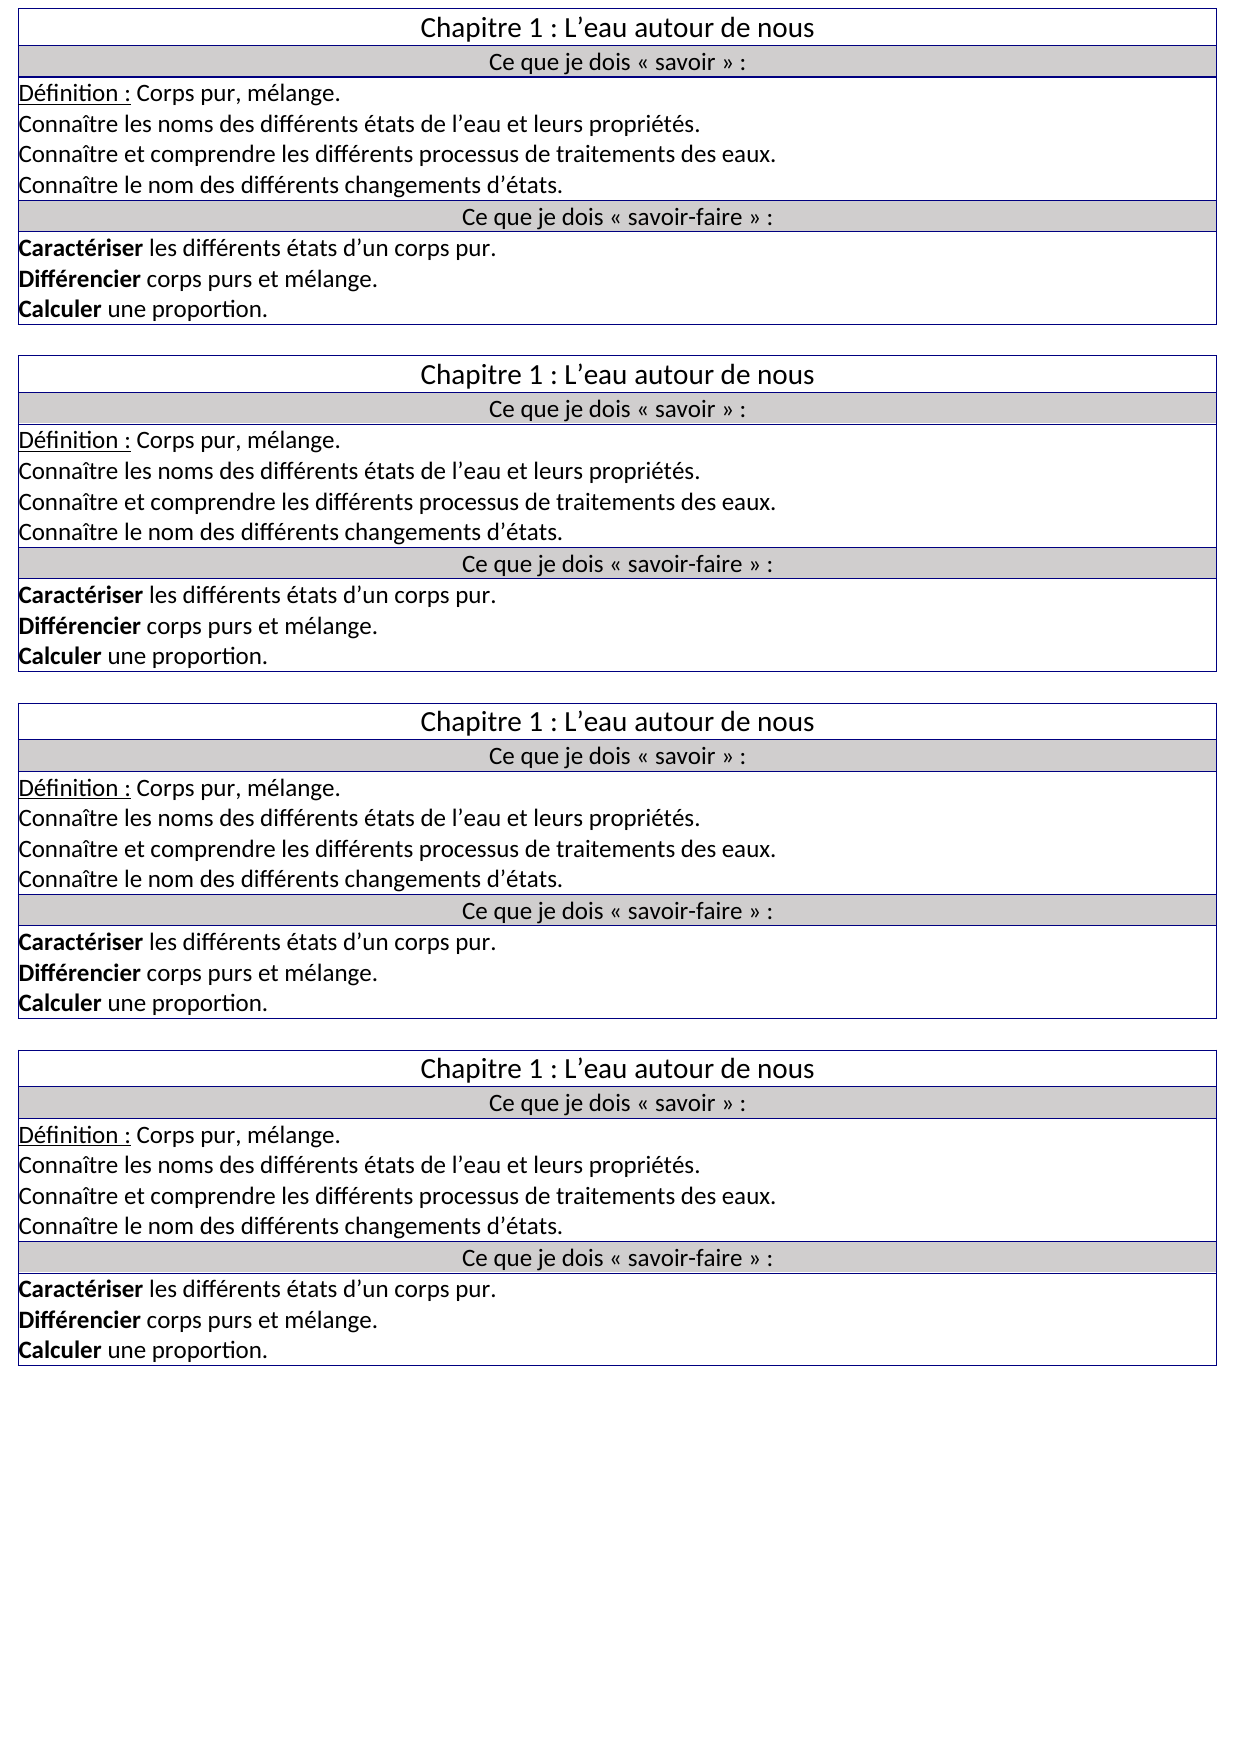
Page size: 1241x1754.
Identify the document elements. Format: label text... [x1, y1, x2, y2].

table_cell Caractériser les différents états d’un corps pur. Différencier corps purs et mélange. Calculer une proportion. [19, 232, 1216, 324]
table_cell Caractériser les différents états d’un corps pur. Différencier corps purs et mélange. Calculer une proportion. [19, 579, 1216, 671]
table_cell Ce que je dois « savoir-faire » : [19, 548, 1216, 578]
table_cell Caractériser les différents états d’un corps pur. Différencier corps purs et mélange. Calculer une proportion. [19, 926, 1216, 1018]
table_cell Caractériser les différents états d’un corps pur. Différencier corps purs et mélange. Calculer une proportion. [19, 1274, 1216, 1365]
table_header Chapitre 1 : L’eau autour de nous [19, 704, 1216, 739]
table_cell Ce que je dois « savoir-faire » : [19, 895, 1216, 925]
table_header Chapitre 1 : L’eau autour de nous [19, 1051, 1216, 1086]
table_cell Ce que je dois « savoir » : [19, 1087, 1216, 1118]
table_cell Définition : Corps pur, mélange. Connaître les noms des différents états de l’eau et leurs propriétés. Connaître et comprendre les différents processus de traitements des eaux. Connaître le nom des différents changements d’états. [19, 78, 1216, 199]
table_cell Définition : Corps pur, mélange. Connaître les noms des différents états de l’eau et leurs propriétés. Connaître et comprendre les différents processus de traitements des eaux. Connaître le nom des différents changements d’états. [19, 1119, 1216, 1241]
table_header Chapitre 1 : L’eau autour de nous [19, 356, 1216, 392]
table_cell Ce que je dois « savoir-faire » : [19, 201, 1216, 231]
table_cell Ce que je dois « savoir » : [19, 740, 1216, 771]
table_cell Ce que je dois « savoir-faire » : [19, 1242, 1216, 1272]
table_cell Définition : Corps pur, mélange. Connaître les noms des différents états de l’eau et leurs propriétés. Connaître et comprendre les différents processus de traitements des eaux. Connaître le nom des différents changements d’états. [19, 425, 1216, 547]
table_header Chapitre 1 : L’eau autour de nous [19, 9, 1216, 45]
table_cell Ce que je dois « savoir » : [19, 393, 1216, 423]
table_cell Définition : Corps pur, mélange. Connaître les noms des différents états de l’eau et leurs propriétés. Connaître et comprendre les différents processus de traitements des eaux. Connaître le nom des différents changements d’états. [19, 772, 1216, 894]
table_cell Ce que je dois « savoir » : [19, 46, 1216, 76]
